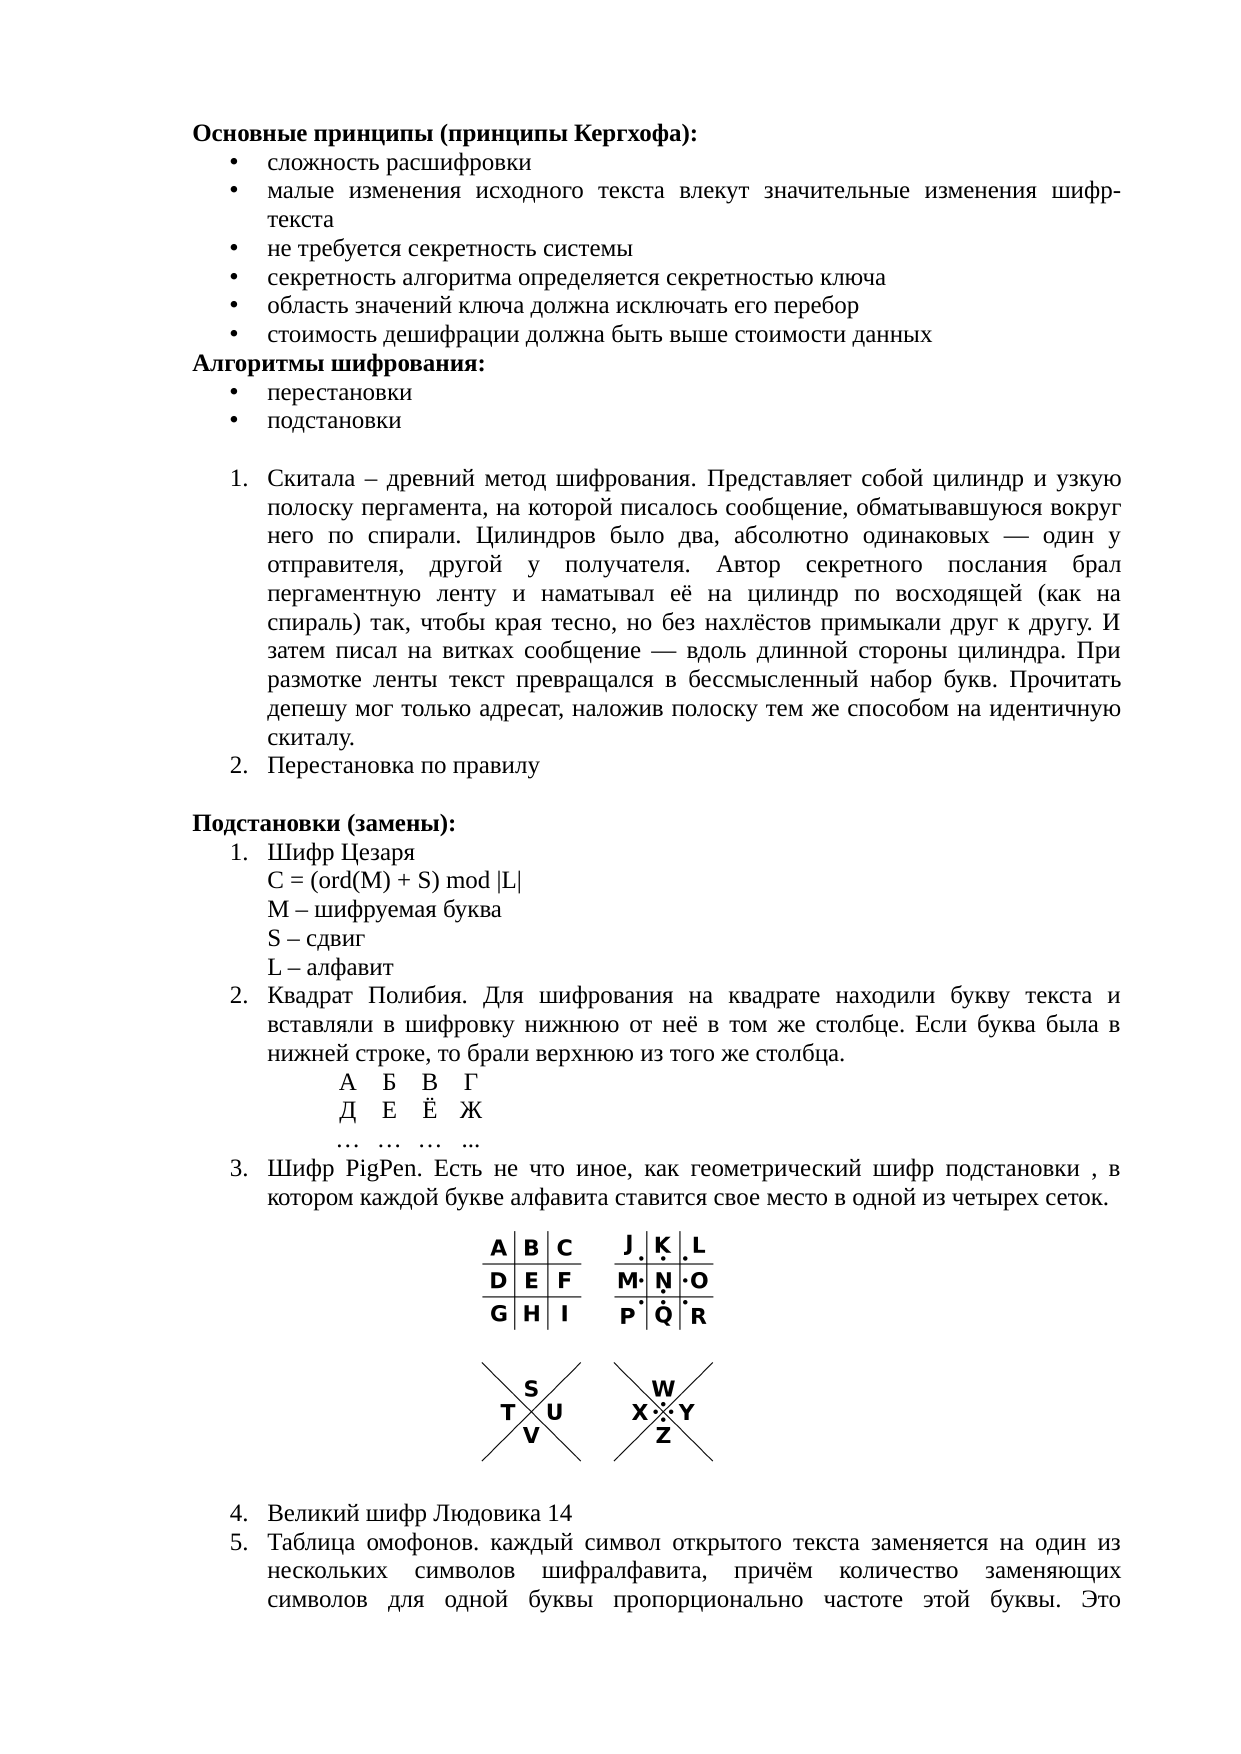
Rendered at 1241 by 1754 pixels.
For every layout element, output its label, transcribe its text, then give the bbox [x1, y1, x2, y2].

list Перестановка по правилу [229, 751, 1122, 779]
list M – шифруемая буква [229, 894, 1122, 923]
list перестановки [229, 377, 1122, 406]
list Таблица омофонов. каждый символ открытого текста заменяется на один из нескольких символов шифралфавита, причём количество заменяющих символов для одной буквы пропорционально частоте этой буквы. Это [229, 1527, 1122, 1613]
table_cell … [326, 1124, 369, 1153]
text Подстановки (замены): [118, 808, 1122, 837]
list секретность алгоритма определяется секретностью ключа [229, 262, 1122, 291]
list стоимость дешифрации должна быть выше стоимости данных [229, 319, 1122, 348]
list малые изменения исходного текста влекут значительные изменения шифр-текста [229, 176, 1122, 233]
list S – сдвиг [229, 923, 1122, 952]
table_cell Е [369, 1096, 409, 1124]
list Шифр Цезаря [229, 837, 1122, 866]
list Великий шифр Людовика 14 [229, 1498, 1122, 1527]
table_cell ... [450, 1124, 491, 1153]
table_cell Д [326, 1096, 369, 1124]
list Квадрат Полибия. Для шифрования на квадрате находили букву текста и вставляли в шифровку нижнюю от неё в том же столбце. Если буква была в нижней строке, то брали верхнюю из того же столбца. [229, 981, 1122, 1067]
list не требуется секретность системы [229, 233, 1122, 262]
table_cell Ё [409, 1096, 450, 1124]
list сложность расшифровки [229, 147, 1122, 176]
list Скитала – древний метод шифрования. Представляет собой цилиндр и узкую полоску пергамента, на которой писалось сообщение, обматывавшуюся вокруг него по спирали. Цилиндров было два, абсолютно одинаковых — один у отправителя, другой у получателя. Автор секретного послания брал пергаментную ленту и наматывал её на цилиндр по восходящей (как на спираль) так, чтобы края тесно, но без нахлёстов примыкали друг к другу. И затем писал на витках сообщение — вдоль длинной стороны цилиндра. При размотке ленты текст превращался в бессмысленный набор букв. Прочитать депешу мог только адресат, наложив полоску тем же способом на идентичную скиталу. [229, 463, 1122, 751]
table_header Б [369, 1067, 409, 1096]
list L – алфавит [229, 952, 1122, 981]
picture [471, 1220, 724, 1472]
text Основные принципы (принципы Кергхофа): [118, 118, 1122, 147]
list подстановки [229, 406, 1122, 434]
table_header В [409, 1067, 450, 1096]
table_header Г [450, 1067, 491, 1096]
list область значений ключа должна исключать его перебор [229, 291, 1122, 319]
table_cell … [369, 1124, 409, 1153]
table_cell Ж [450, 1096, 491, 1124]
table_header А [326, 1067, 369, 1096]
list C = (ord(M) + S) mod |L| [229, 866, 1122, 894]
text Алгоритмы шифрования: [118, 348, 1122, 377]
table_cell … [409, 1124, 450, 1153]
list Шифр PigPen. Есть не что иное, как геометрический шифр подстановки , в котором каждой букве алфавита ставится свое место в одной из четырех сеток. [229, 1153, 1122, 1211]
